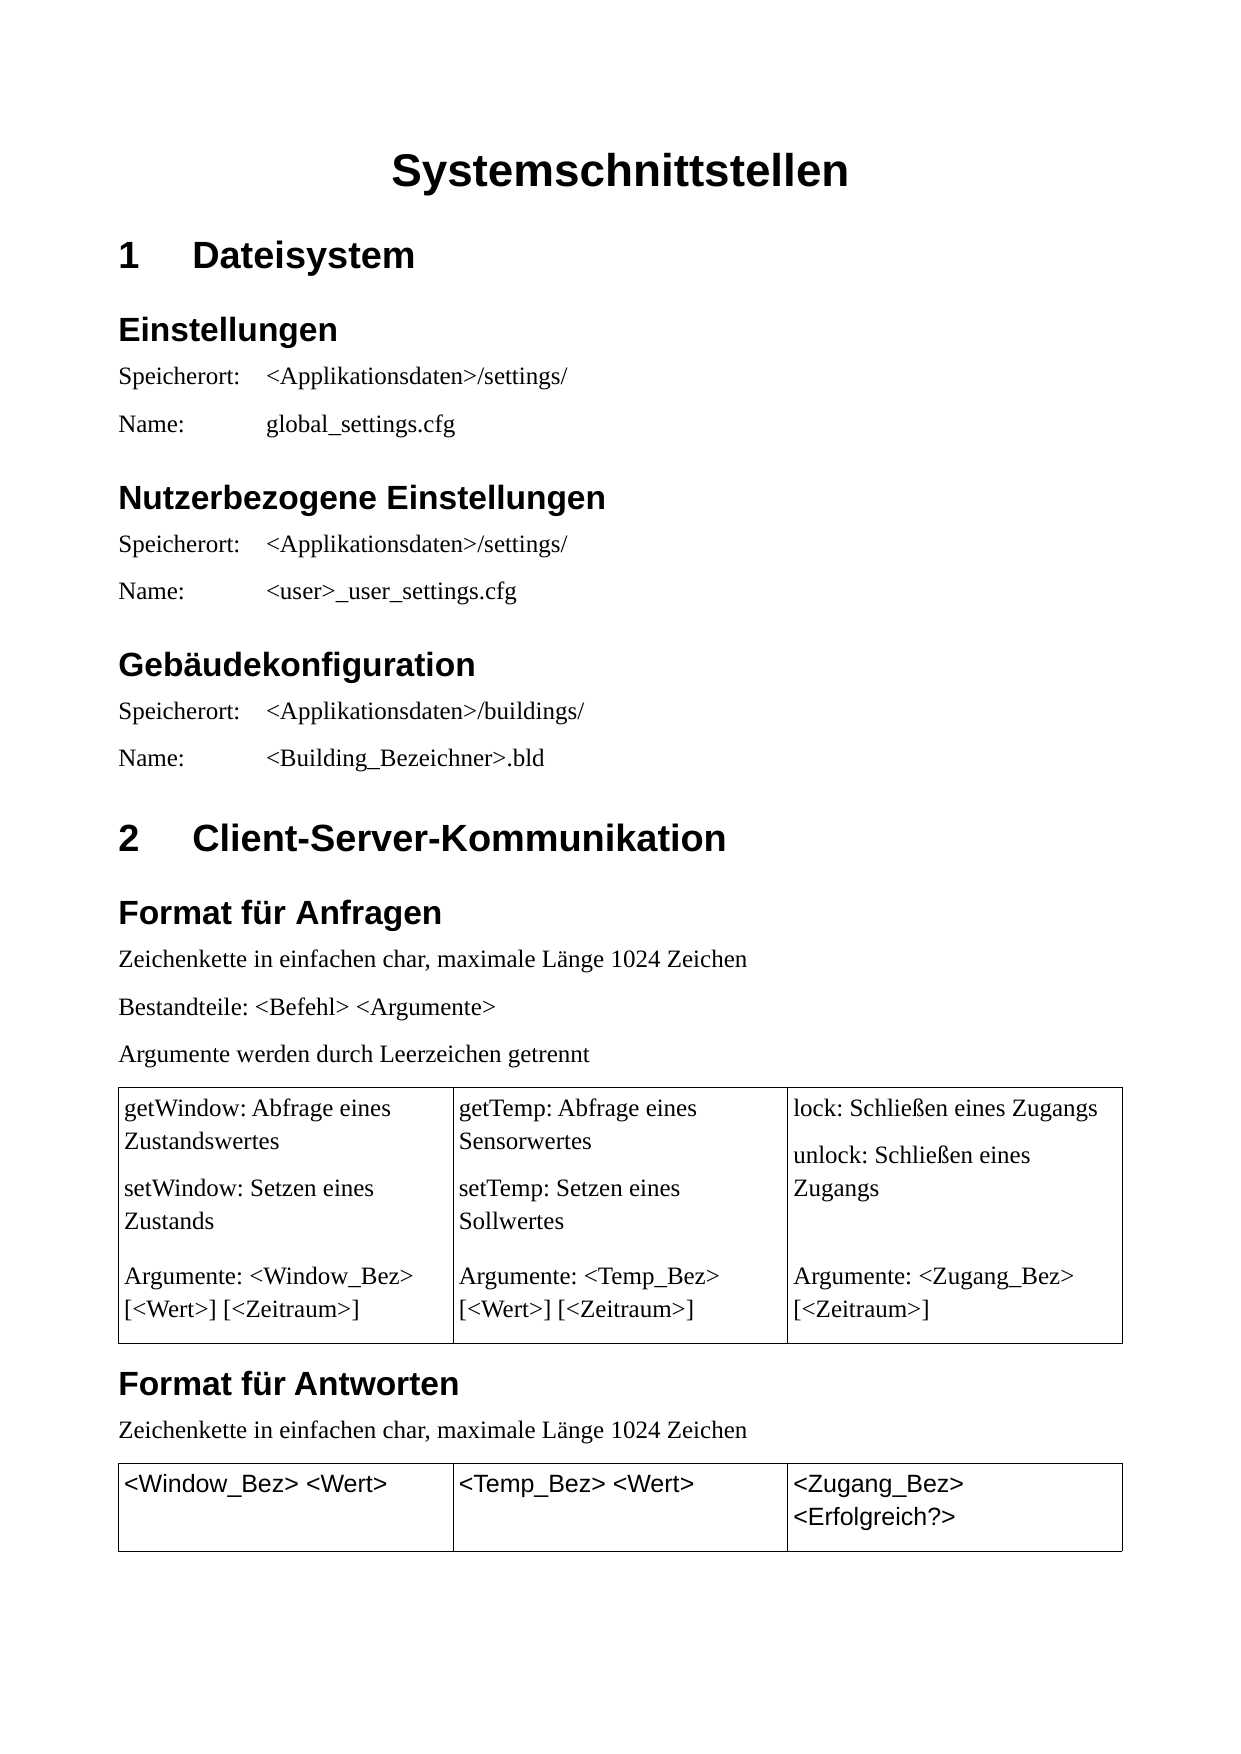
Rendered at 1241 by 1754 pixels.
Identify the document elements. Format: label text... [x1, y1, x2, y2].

subtitle Format für Antworten [118, 1364, 1122, 1403]
text Zeichenkette in einfachen char, maximale Länge 1024 Zeichen [118, 944, 1122, 973]
table_cell Argumente: <Zugang_Bez> [<Zeitraum>] [788, 1256, 1122, 1343]
text Name: <Building_Bezeichner>.bld [118, 743, 1122, 772]
text Name: <user>_user_settings.cfg [118, 576, 1122, 605]
title Systemschnittstellen [118, 143, 1122, 196]
text Name: global_settings.cfg [118, 409, 1122, 438]
subtitle Format für Anfragen [118, 893, 1122, 932]
table_header <Zugang_Bez> <Erfolgreich?> [788, 1464, 1122, 1551]
table_cell Argumente: <Temp_Bez> [<Wert>] [<Zeitraum>] [454, 1256, 787, 1343]
table_header getTemp: Abfrage eines Sensorwertes setTemp: Setzen eines Sollwertes [454, 1088, 787, 1256]
subtitle Einstellungen [118, 310, 1122, 349]
text Argumente werden durch Leerzeichen getrennt [118, 1039, 1122, 1068]
table_header <Temp_Bez> <Wert> [454, 1464, 787, 1551]
table_header lock: Schließen eines Zugangs unlock: Schließen eines Zugangs [788, 1088, 1122, 1256]
text Speicherort: <Applikationsdaten>/buildings/ [118, 696, 1122, 724]
table_header getWindow: Abfrage eines Zustandswertes setWindow: Setzen eines Zustands [119, 1088, 453, 1256]
text Speicherort: <Applikationsdaten>/settings/ [118, 529, 1122, 557]
text Bestandteile: <Befehl> <Argumente> [118, 992, 1122, 1021]
subtitle Dateisystem [118, 233, 1122, 277]
text Speicherort: <Applikationsdaten>/settings/ [118, 361, 1122, 390]
subtitle Client-Server-Kommunikation [118, 816, 1122, 860]
table_header <Window_Bez> <Wert> [119, 1464, 453, 1551]
text Zeichenkette in einfachen char, maximale Länge 1024 Zeichen [118, 1415, 1122, 1444]
subtitle Nutzerbezogene Einstellungen [118, 477, 1122, 516]
subtitle Gebäudekonfiguration [118, 645, 1122, 683]
table_cell Argumente: <Window_Bez> [<Wert>] [<Zeitraum>] [119, 1256, 453, 1343]
